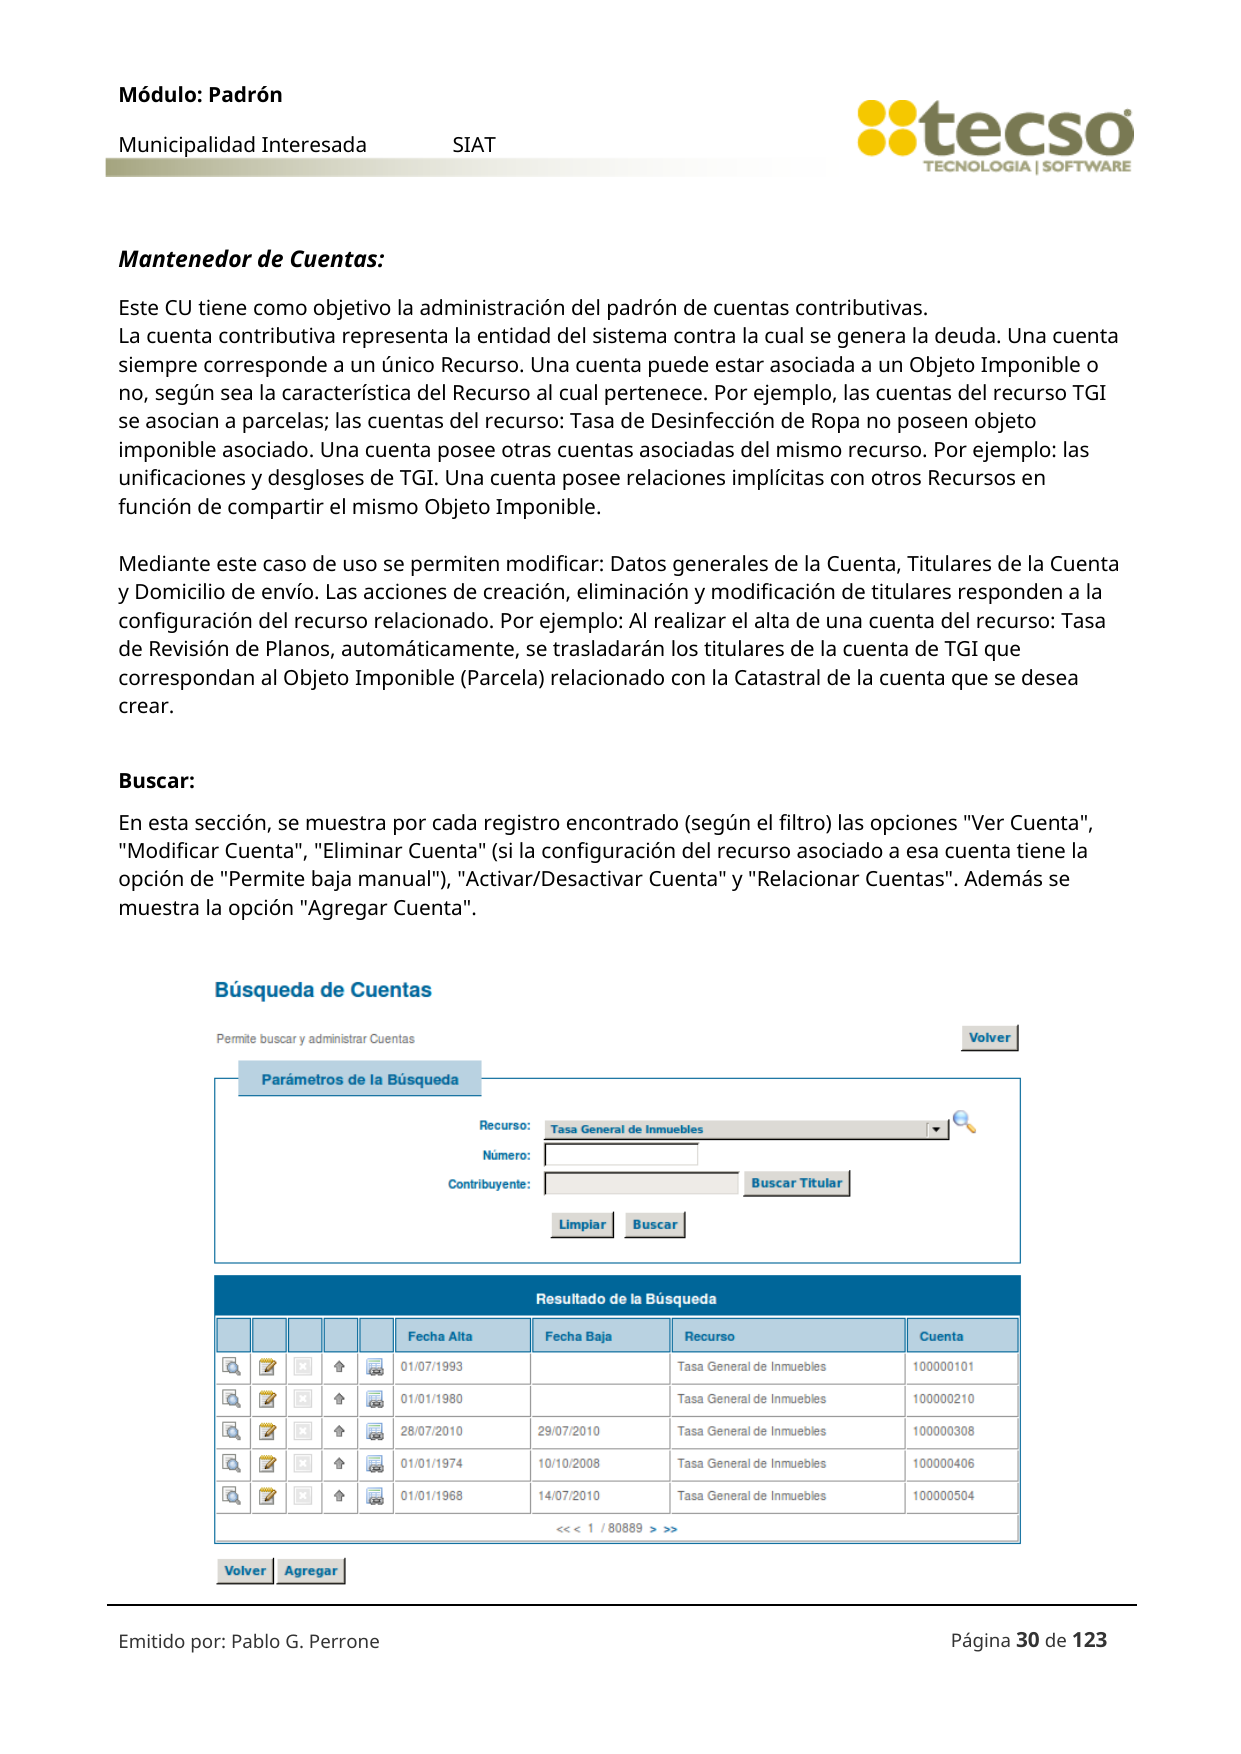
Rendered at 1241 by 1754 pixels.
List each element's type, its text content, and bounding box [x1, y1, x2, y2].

subtitle Mantenedor de Cuentas: [118, 243, 1122, 274]
picture [205, 974, 1035, 1596]
text Buscar: [118, 767, 1122, 795]
text Este CU tiene como objetivo la administración del padrón de cuentas contributivas. La cuenta contributiva representa la entidad del sistema contra la cual se genera la deuda. Una cuenta siempre corresponde a un único Recurso. Una cuenta puede estar asociada a un Objeto Imponible o no, según sea la característica del Recurso al cual pertenece. Por ejemplo, las cuentas del recurso TGI se asocian a parcelas; las cuentas del recurso: Tasa de Desinfección de Ropa no poseen objeto imponible asociado. Una cuenta posee otras cuentas asociadas del mismo recurso. Por ejemplo: las unificaciones y desgloses de TGI. Una cuenta posee relaciones implícitas con otros Recursos en función de compartir el mismo Objeto Imponible. Mediante este caso de uso se permiten modificar: Datos generales de la Cuenta, Titulares de la Cuenta y Domicilio de envío. Las acciones de creación, eliminación y modificación de titulares responden a la configuración del recurso relacionado. Por ejemplo: Al realizar el alta de una cuenta del recurso: Tasa de Revisión de Planos, automáticamente, se trasladarán los titulares de la cuenta de TGI que correspondan al Objeto Imponible (Parcela) relacionado con la Catastral de la cuenta que se desea crear. [118, 293, 1122, 748]
text En esta sección, se muestra por cada registro encontrado (según el filtro) las opciones "Ver Cuenta", "Modificar Cuenta", "Eliminar Cuenta" (si la configuración del recurso asociado a esa cuenta tiene la opción de "Permite baja manual"), "Activar/Desactivar Cuenta" y "Relacionar Cuentas". Además se muestra la opción "Agregar Cuenta". [118, 808, 1122, 921]
picture [105, 100, 1134, 177]
